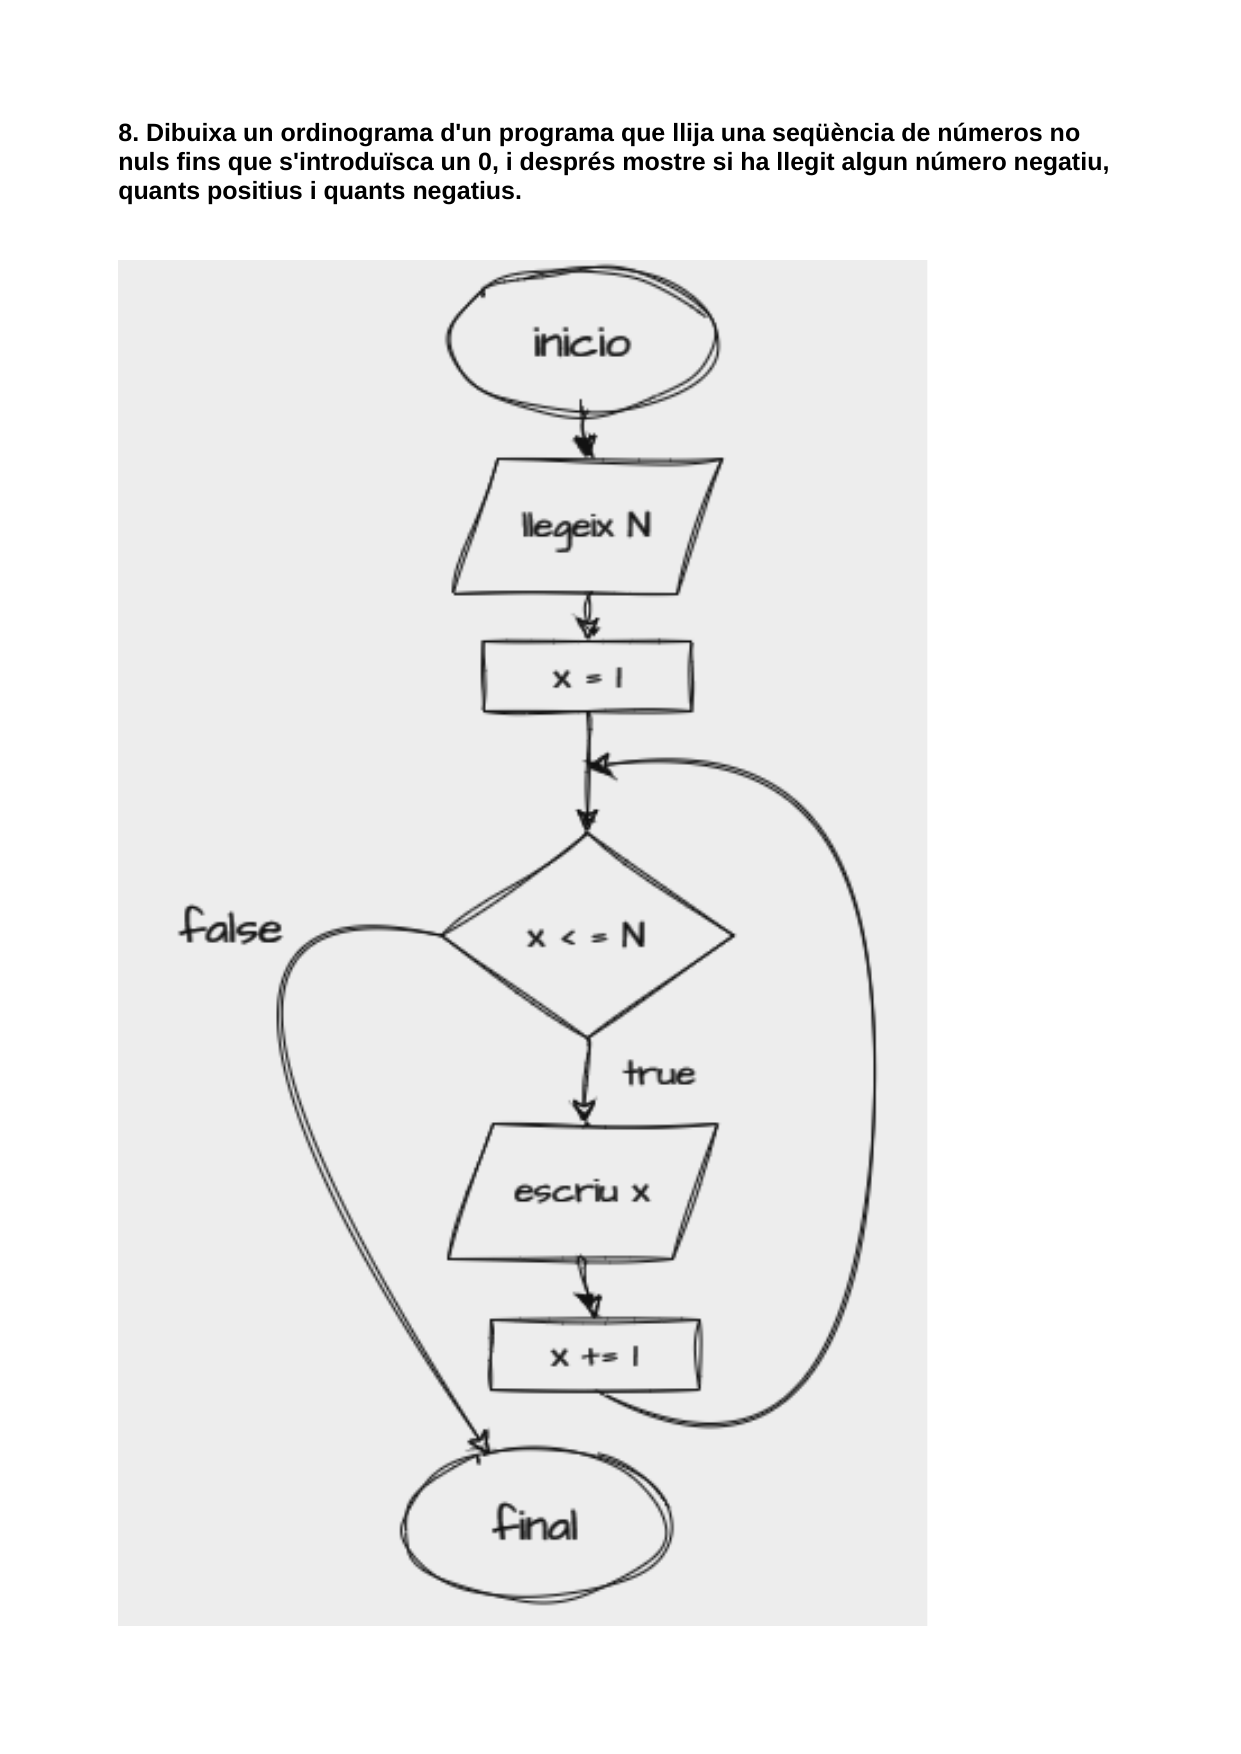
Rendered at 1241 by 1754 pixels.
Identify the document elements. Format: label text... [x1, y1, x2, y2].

text 8. Dibuixa un ordinograma d'un programa que llija una seqüència de números no nuls fins que s'introduïsca un 0, i després mostre si ha llegit algun número negatiu, quants positius i quants negatius. [118, 118, 1122, 204]
picture [118, 260, 928, 1626]
